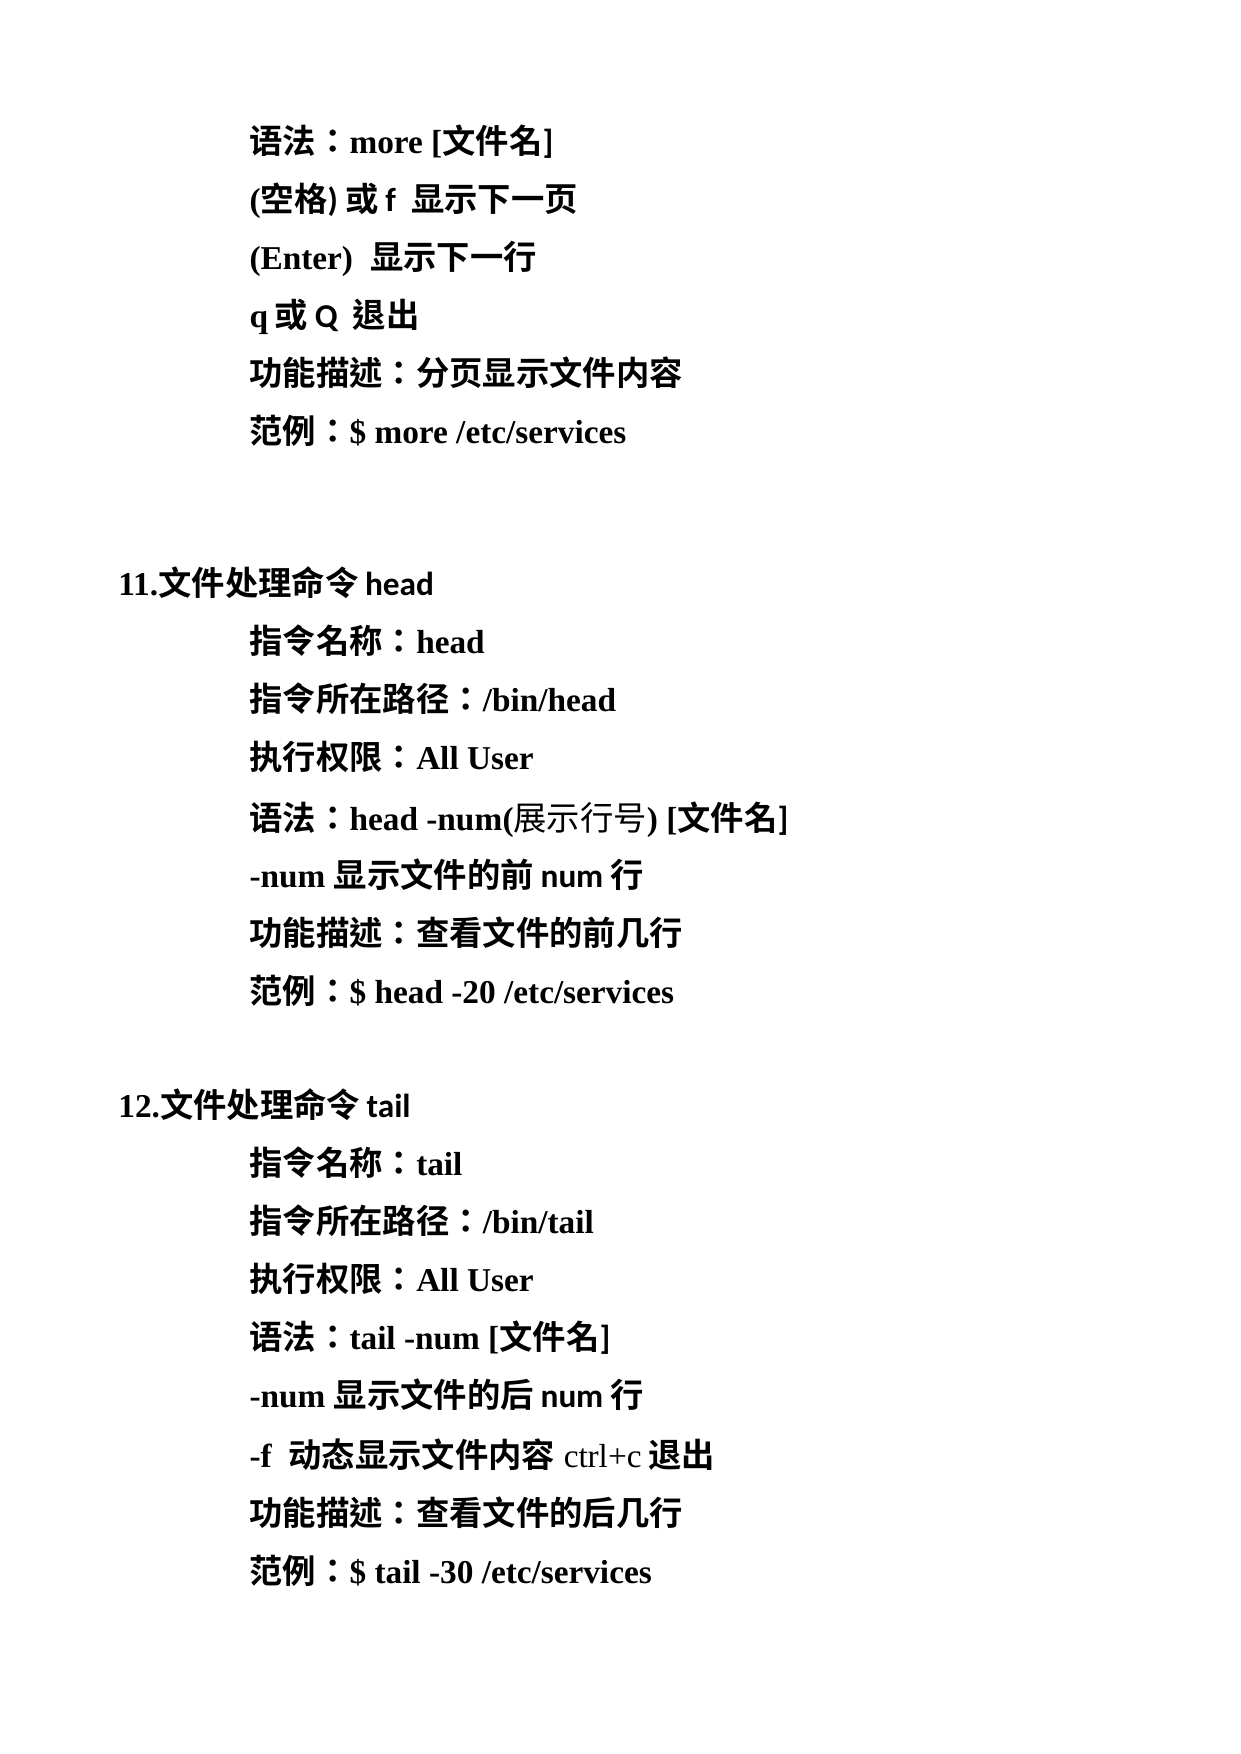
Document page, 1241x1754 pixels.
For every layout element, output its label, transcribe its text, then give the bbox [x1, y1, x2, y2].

text 指令名称：tail [249, 1140, 1122, 1185]
text (Enter) 显示下一行 [249, 234, 1122, 279]
text 执行权限：All User [249, 1256, 1122, 1301]
text 指令名称：head [249, 618, 1122, 663]
text (空格) 或f 显示下一页 [249, 176, 1122, 221]
text 范例：$ tail -30 /etc/services [249, 1548, 1122, 1593]
text 语法：more [文件名] [249, 118, 1122, 163]
text -num 显示文件的后num行 [249, 1371, 1122, 1417]
text 功能描述：查看文件的前几行 [249, 910, 1122, 956]
text -f 动态显示文件内容 ctrl+c退出 [249, 1429, 1122, 1478]
subtitle 11.文件处理命令head [118, 557, 1122, 605]
text 功能描述：分页显示文件内容 [249, 350, 1122, 395]
text 指令所在路径：/bin/head [249, 676, 1122, 721]
text 执行权限：All User [249, 733, 1122, 779]
text -num 显示文件的前num行 [249, 852, 1122, 898]
subtitle 12.文件处理命令tail [118, 1079, 1122, 1127]
text q或Q 退出 [249, 292, 1122, 337]
text 范例：$ more /etc/services [249, 408, 1122, 453]
text 指令所在路径：/bin/tail [249, 1198, 1122, 1243]
text 范例：$ head -20 /etc/services [249, 968, 1122, 1013]
text 语法：head -num(展示行号) [文件名] [249, 791, 1122, 840]
text 功能描述：查看文件的后几行 [249, 1490, 1122, 1536]
text 语法：tail -num [文件名] [249, 1313, 1122, 1359]
